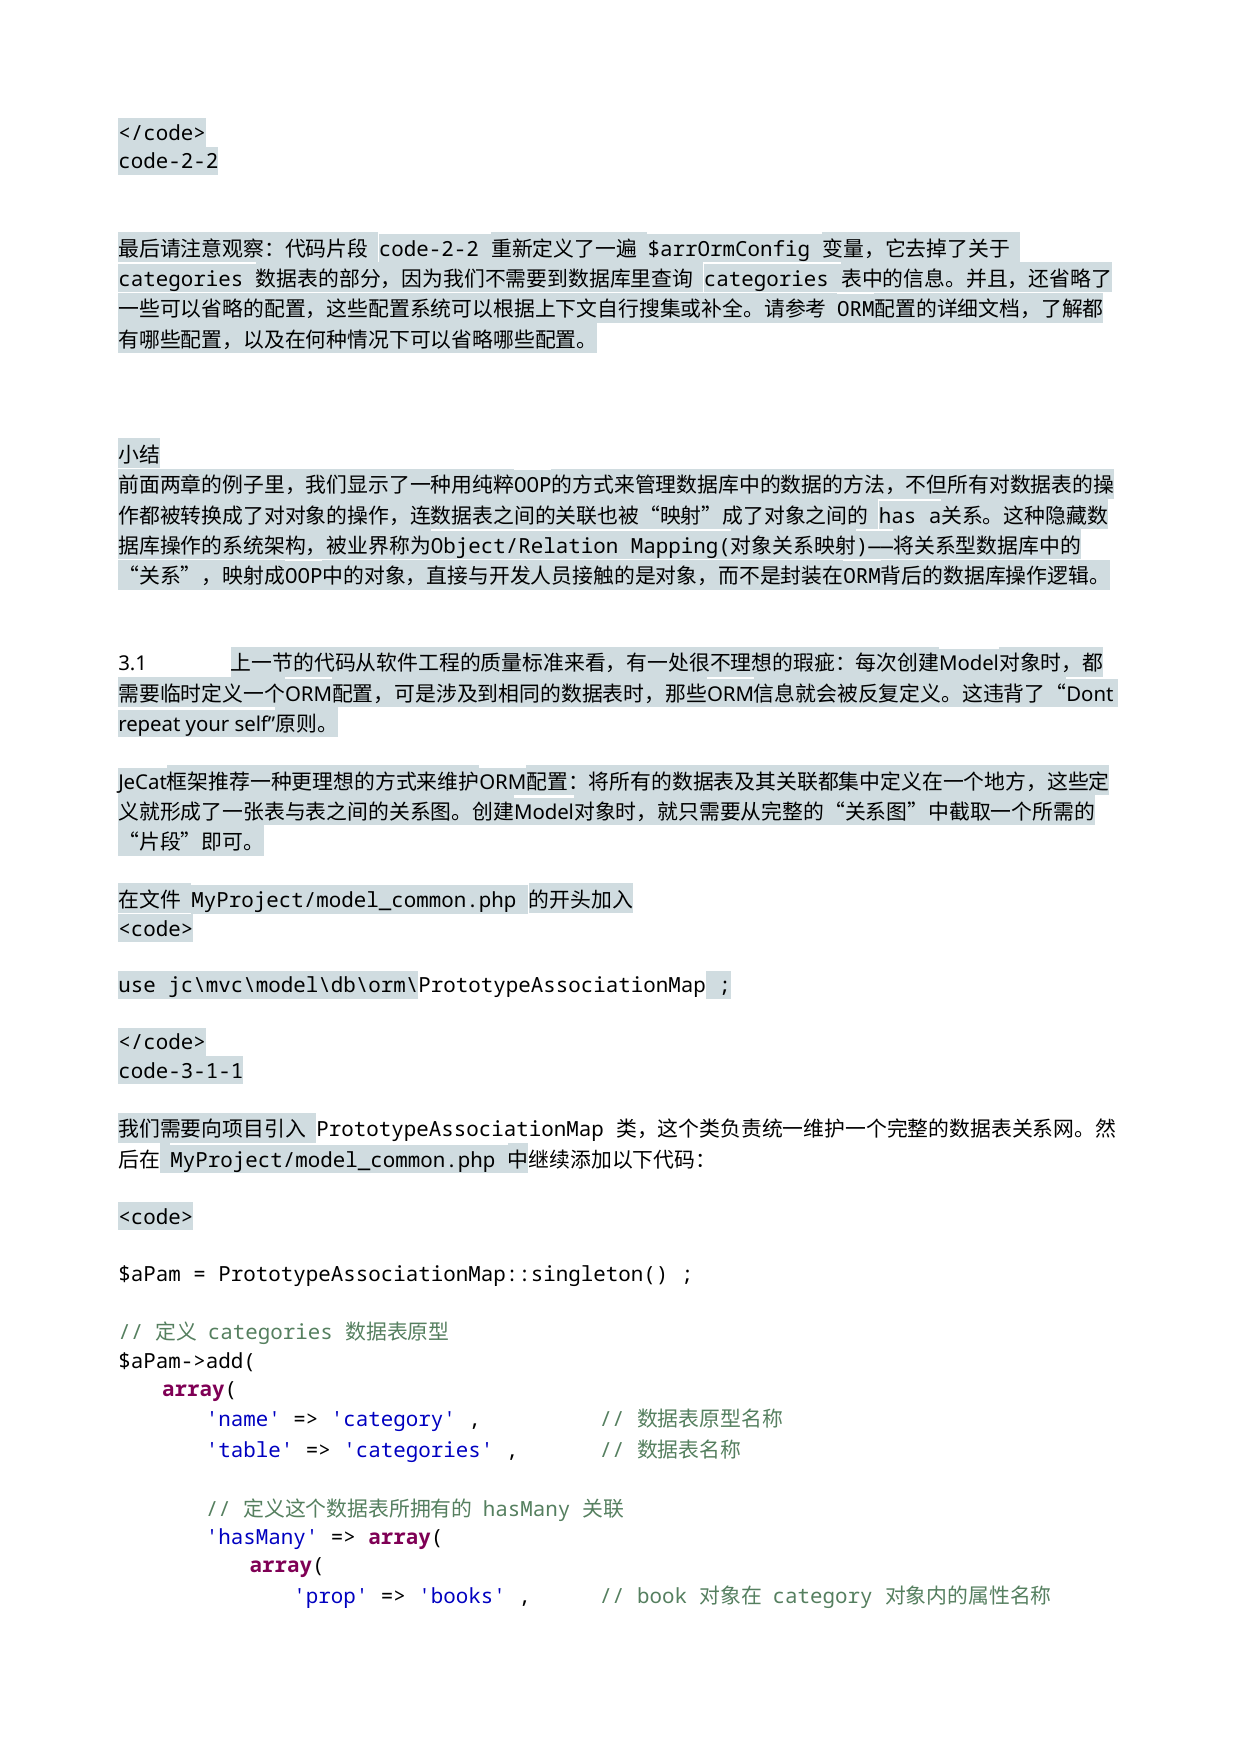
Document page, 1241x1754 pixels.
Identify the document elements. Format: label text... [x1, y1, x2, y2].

text use jc\mvc\model\db\orm\PrototypeAssociationMap ; [118, 971, 1122, 999]
text array( [118, 1551, 1122, 1579]
text 'name' => 'category' , // 数据表原型名称 [118, 1403, 1122, 1433]
text </code> [118, 1027, 1122, 1056]
text code-3-1-1 [118, 1056, 1122, 1084]
text <code> [118, 1202, 1122, 1230]
text JeCat框架推荐一种更理想的方式来维护ORM配置：将所有的数据表及其关联都集中定义在一个地方，这些定义就形成了一张表与表之间的关系图。创建Model对象时，就只需要从完整的“关系图”中截取一个所需的“片段”即可。 [118, 765, 1122, 856]
text $aPam = PrototypeAssociationMap::singleton() ; [118, 1259, 1122, 1287]
text 我们需要向项目引入 PrototypeAssociationMap 类，这个类负责统一维护一个完整的数据表关系网。然后在 MyProject/model_common.php 中继续添加以下代码： [118, 1113, 1122, 1173]
text <code> [118, 914, 1122, 942]
text code-2-2 [118, 147, 1122, 175]
text // 定义这个数据表所拥有的 hasMany 关联 [118, 1492, 1122, 1522]
text // 定义 categories 数据表原型 [118, 1316, 1122, 1346]
text 最后请注意观察：代码片段 code-2-2 重新定义了一遍 $arrOrmConfig 变量，它去掉了关于 categories 数据表的部分，因为我们不需要到数据库里查询 categories 表中的信息。并且，还省略了一些可以省略的配置，这些配置系统可以根据上下文自行搜集或补全。请参考 ORM配置的详细文档，了解都有哪些配置，以及在何种情况下可以省略哪些配置。 [118, 232, 1122, 353]
text 'prop' => 'books' , // book 对象在 category 对象内的属性名称 [118, 1579, 1122, 1609]
text 在文件 MyProject/model_common.php 的开头加入 [118, 883, 1122, 914]
text array( [118, 1374, 1122, 1403]
text $aPam->add( [118, 1346, 1122, 1374]
list 前面两章的例子里，我们显示了一种用纯粹OOP的方式来管理数据库中的数据的方法，不但所有对数据表的操作都被转换成了对对象的操作，连数据表之间的关联也被“映射”成了对象之间的 has a关系。这种隐藏数据库操作的系统架构，被业界称为Object/Relation Mapping(对象关系映射)——将关系型数据库中的“关系”，映射成OOP中的对象，直接与开发人员接触的是对象，而不是封装在ORM背后的数据库操作逻辑。 [118, 468, 1122, 590]
text 'table' => 'categories' , // 数据表名称 [118, 1433, 1122, 1463]
text </code> [118, 118, 1122, 147]
list 上一节的代码从软件工程的质量标准来看，有一处很不理想的瑕疵：每次创建Model对象时，都需要临时定义一个ORM配置，可是涉及到相同的数据表时，那些ORM信息就会被反复定义。这违背了“Dont repeat your self”原则。 [118, 647, 1122, 737]
text 'hasMany' => array( [118, 1522, 1122, 1551]
text 小结 [118, 438, 1122, 468]
